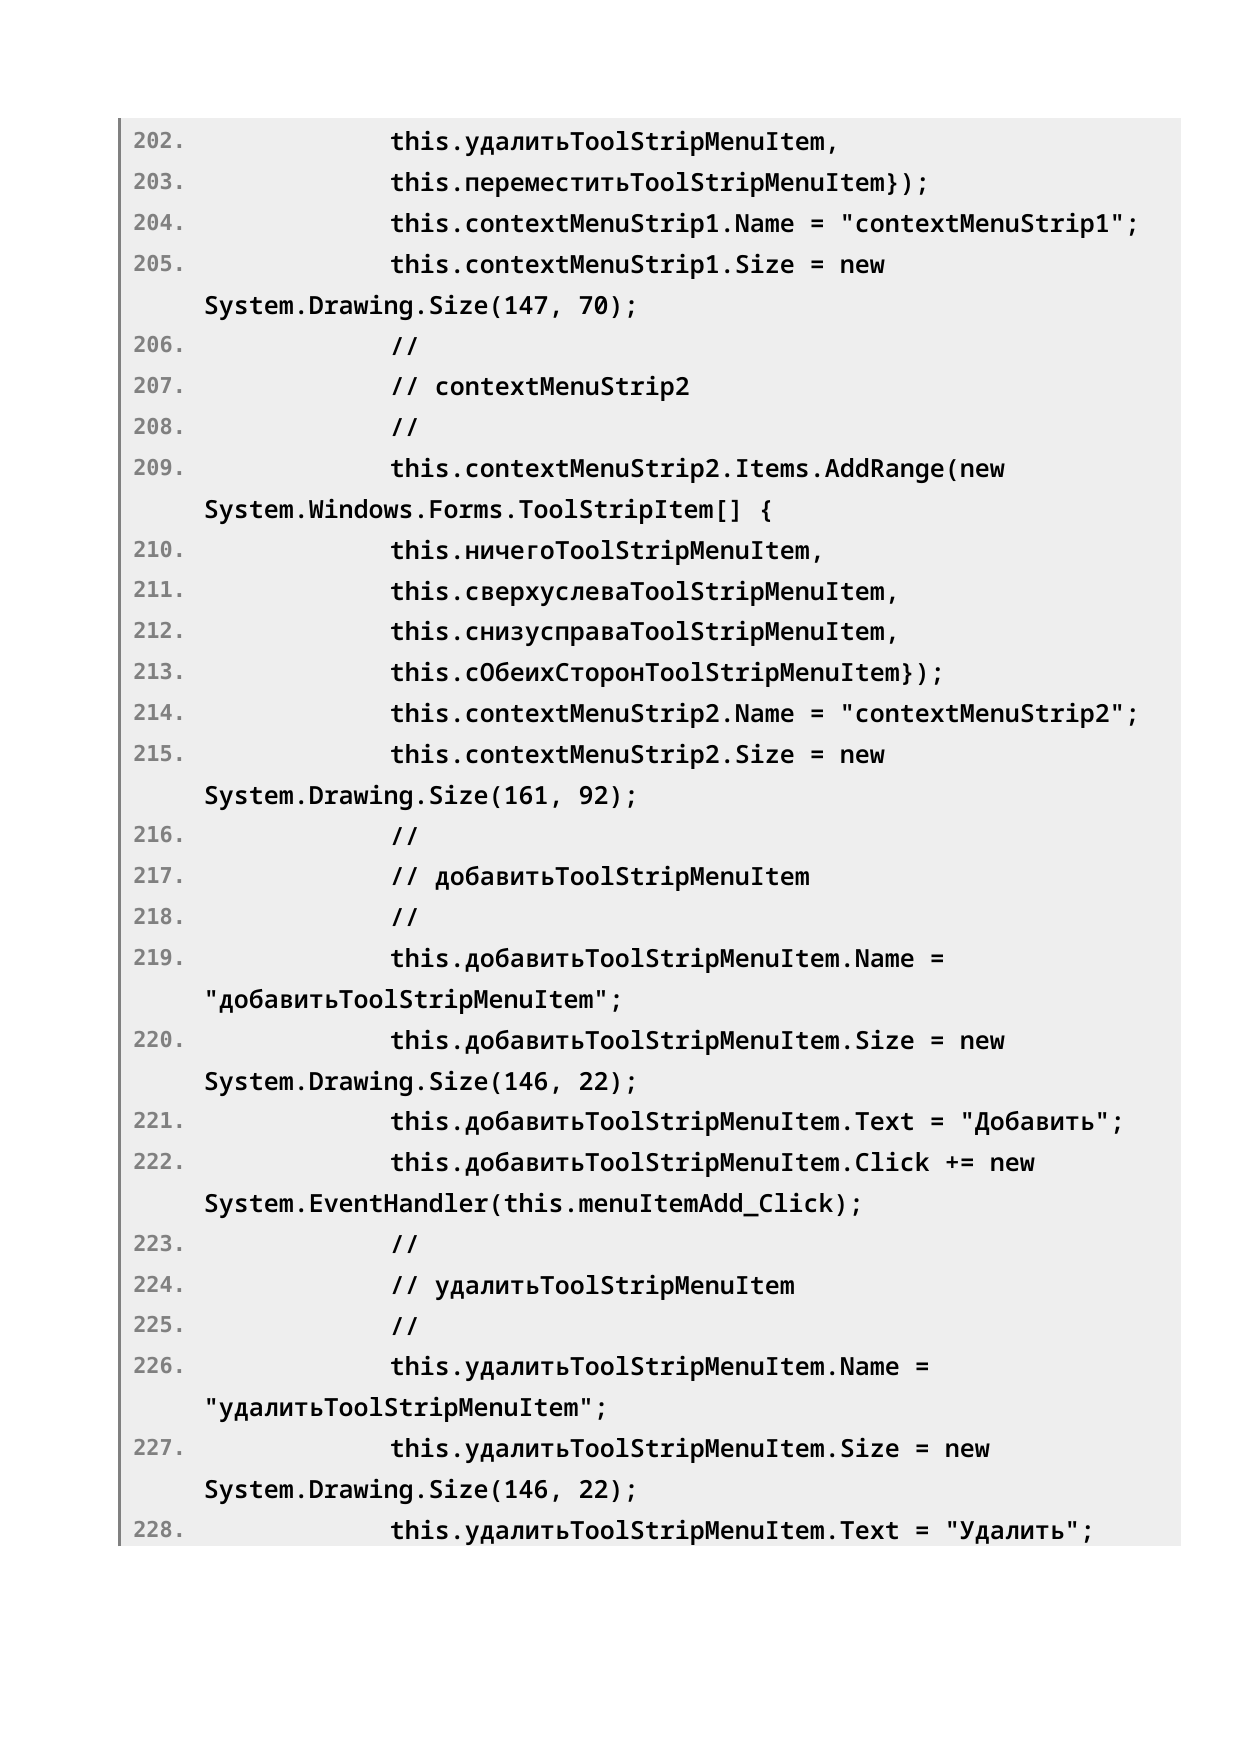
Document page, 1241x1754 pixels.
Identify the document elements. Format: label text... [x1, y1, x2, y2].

list this.сОбеихСторонToolStripMenuItem}); [121, 649, 1181, 689]
list this.contextMenuStrip1.Name = "contextMenuStrip1"; [121, 200, 1181, 240]
list // добавитьToolStripMenuItem [121, 853, 1181, 893]
list // [121, 812, 1181, 852]
list this.удалитьToolStripMenuItem.Text = "Удалить"; [121, 1506, 1181, 1546]
list this.добавитьToolStripMenuItem.Click += new System.EventHandler(this.menuItemAdd_Click); [121, 1139, 1181, 1220]
list this.ничегоToolStripMenuItem, [121, 526, 1181, 566]
list // [121, 1302, 1181, 1342]
list this.contextMenuStrip2.Name = "contextMenuStrip2"; [121, 690, 1181, 730]
list this.удалитьToolStripMenuItem.Name = "удалитьToolStripMenuItem"; [121, 1343, 1181, 1424]
list this.удалитьToolStripMenuItem.Size = new System.Drawing.Size(146, 22); [121, 1425, 1181, 1506]
list this.сверхуслеваToolStripMenuItem, [121, 567, 1181, 607]
list // [121, 322, 1181, 362]
list this.переместитьToolStripMenuItem}); [121, 159, 1181, 199]
list this.удалитьToolStripMenuItem, [121, 118, 1181, 158]
list this.contextMenuStrip1.Size = new System.Drawing.Size(147, 70); [121, 241, 1181, 321]
list // [121, 404, 1181, 444]
list this.добавитьToolStripMenuItem.Size = new System.Drawing.Size(146, 22); [121, 1016, 1181, 1097]
list this.contextMenuStrip2.Items.AddRange(new System.Windows.Forms.ToolStripItem[] { [121, 445, 1181, 526]
list // contextMenuStrip2 [121, 363, 1181, 403]
list // [121, 1221, 1181, 1261]
list this.добавитьToolStripMenuItem.Text = "Добавить"; [121, 1098, 1181, 1138]
list // [121, 894, 1181, 934]
list // удалитьToolStripMenuItem [121, 1261, 1181, 1301]
list this.contextMenuStrip2.Size = new System.Drawing.Size(161, 92); [121, 731, 1181, 811]
list this.снизусправаToolStripMenuItem, [121, 608, 1181, 648]
list this.добавитьToolStripMenuItem.Name = "добавитьToolStripMenuItem"; [121, 935, 1181, 1016]
